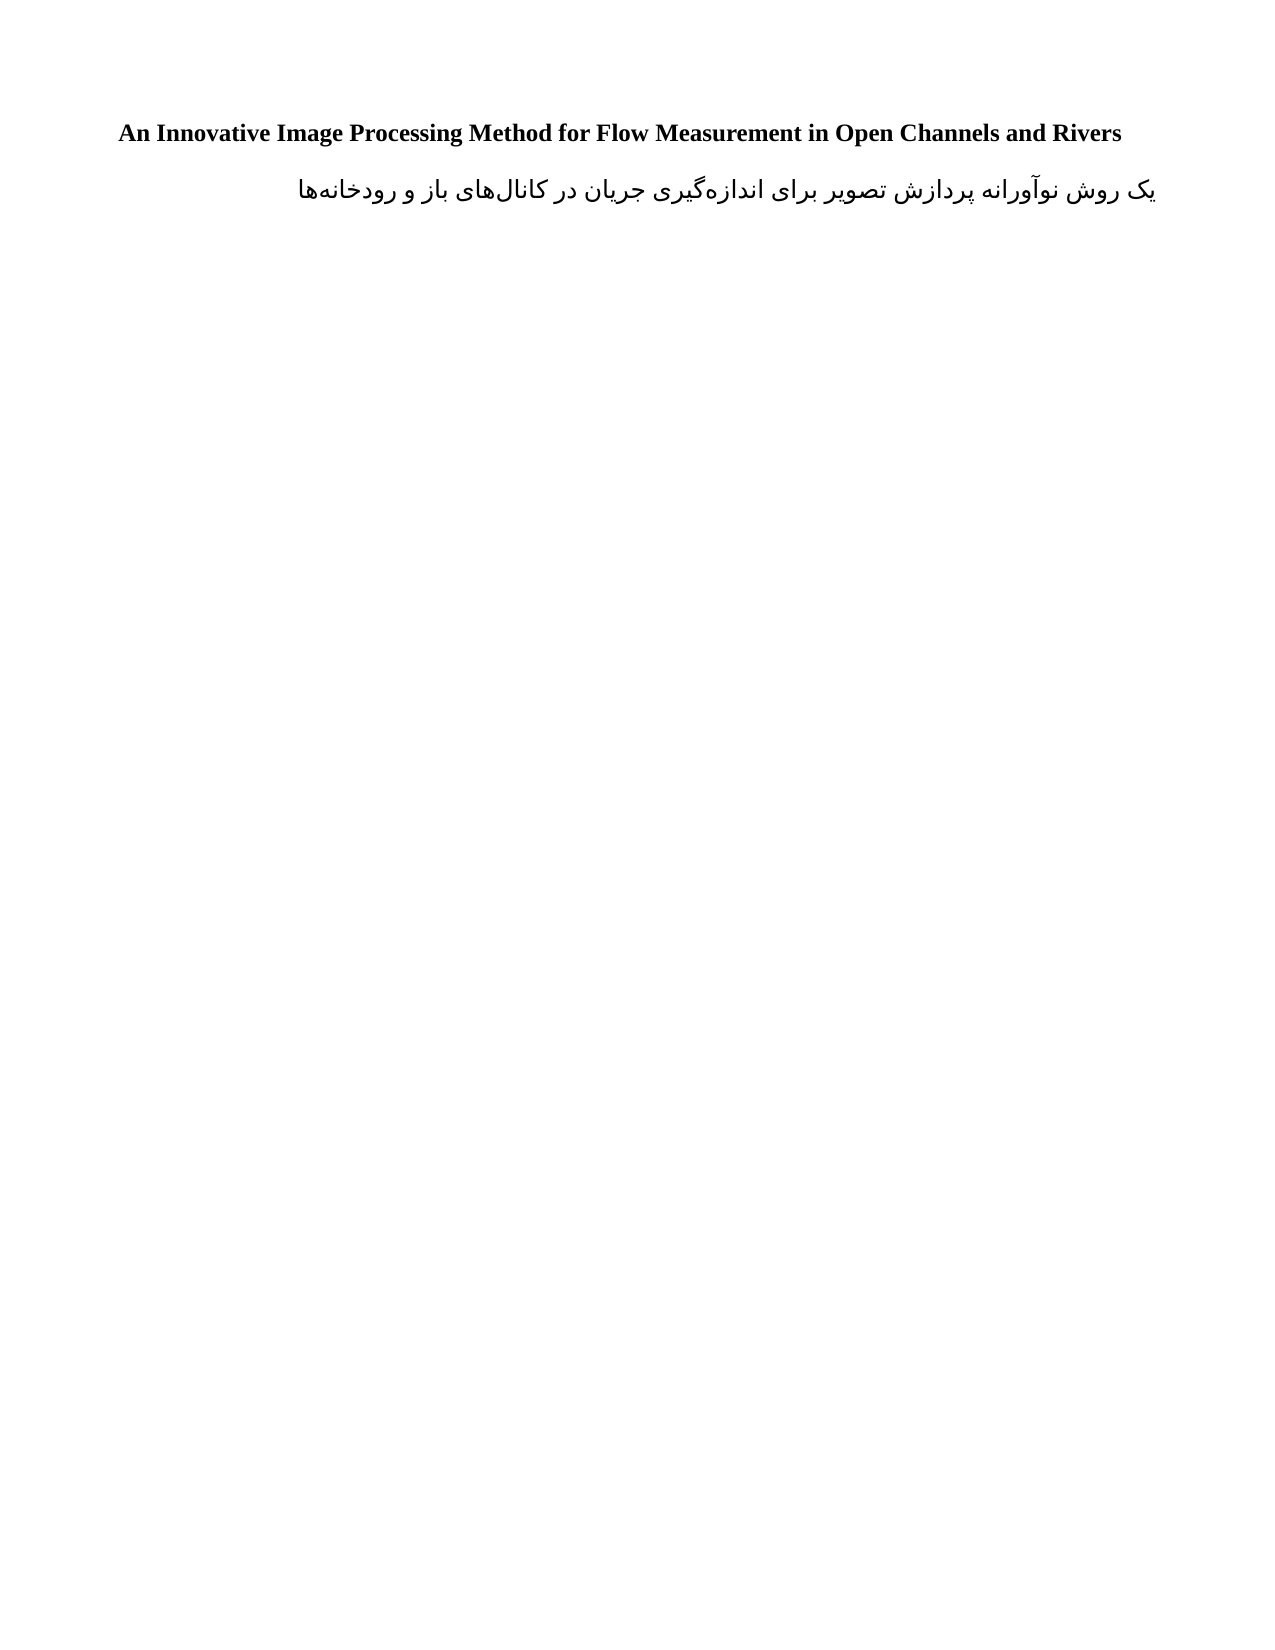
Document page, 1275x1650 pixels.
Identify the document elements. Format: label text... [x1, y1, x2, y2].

text یک روش نوآورانه پردازش تصویر برای اندازه‌گیری جریان در کانال‌های باز و رودخانه‌ها [118, 176, 1157, 208]
text An Innovative Image Processing Method for Flow Measurement in Open Channels and Rivers [118, 118, 1157, 147]
